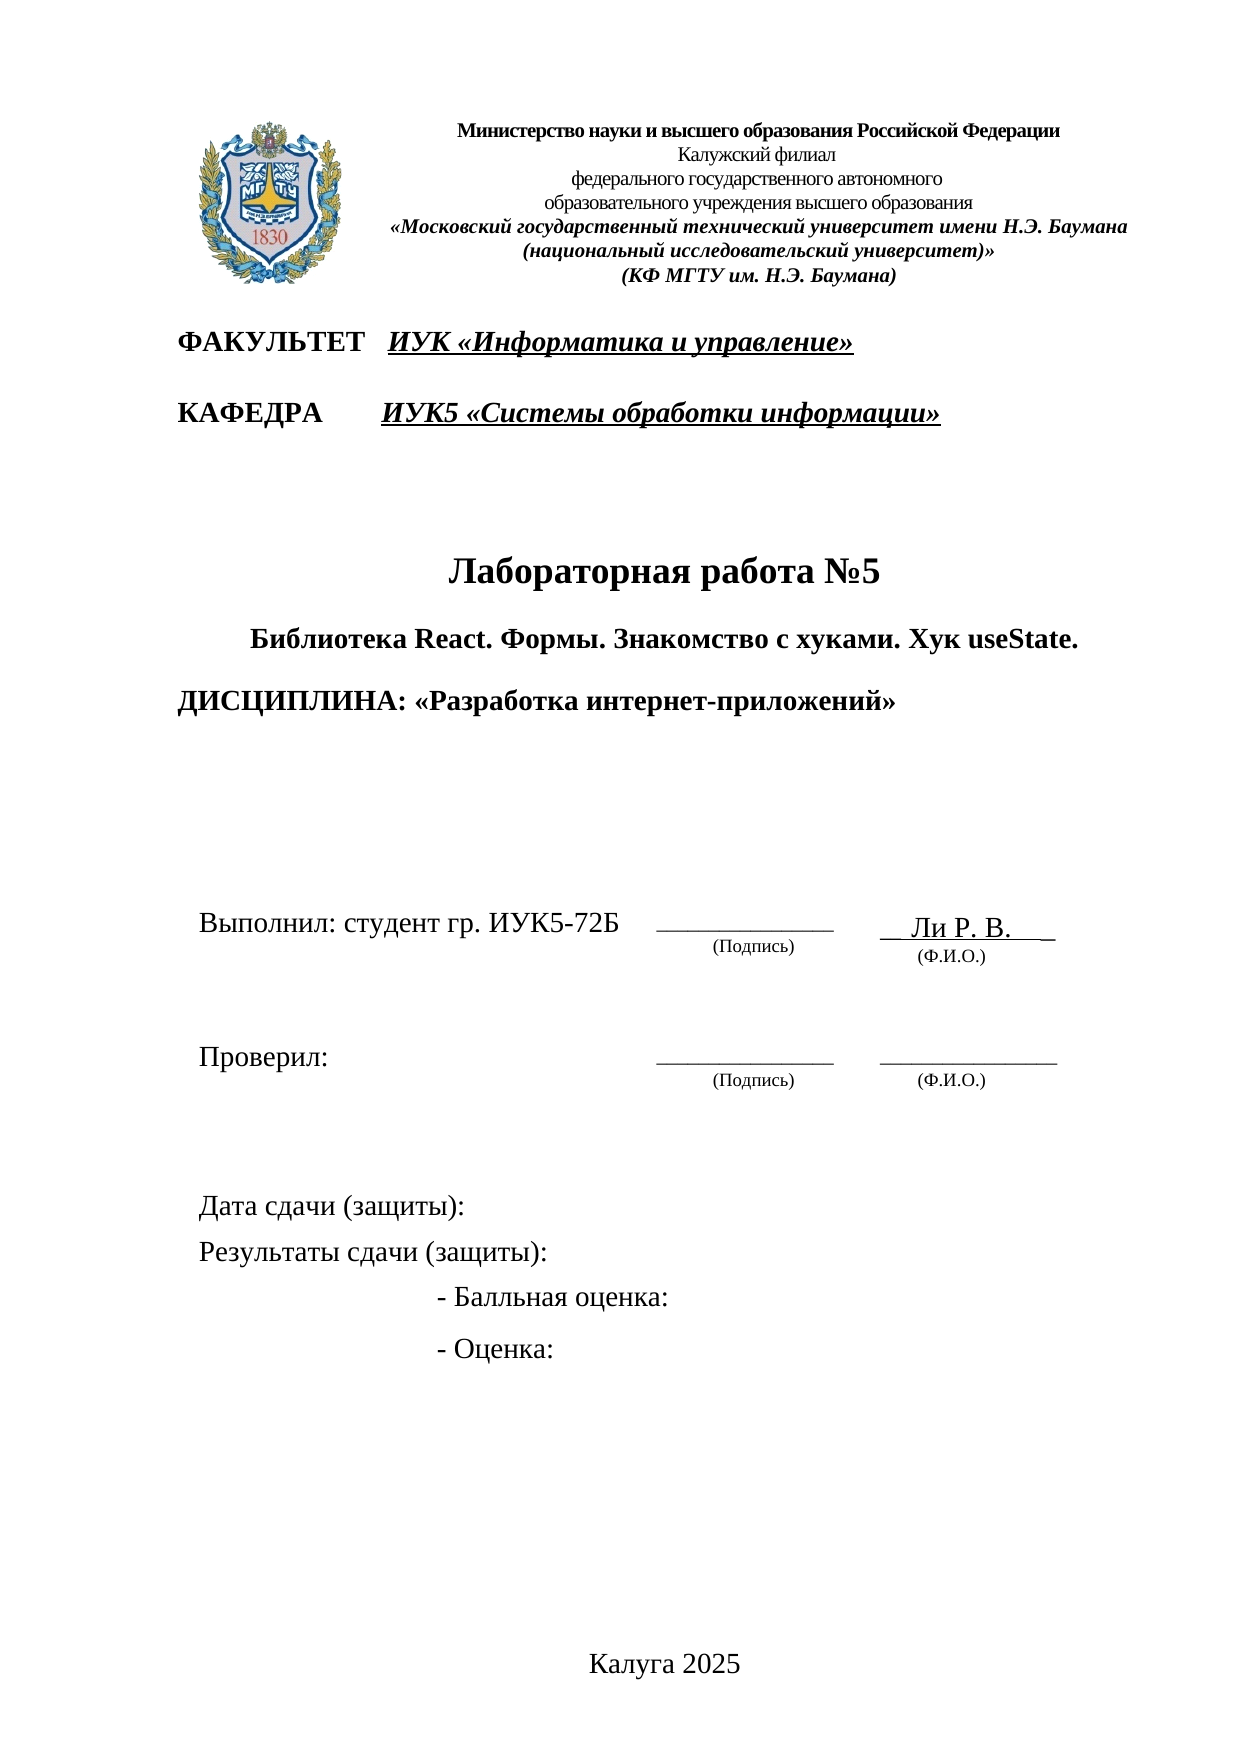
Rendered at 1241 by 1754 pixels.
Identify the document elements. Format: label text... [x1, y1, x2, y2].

table_header Министерство науки и высшего образования Российской Федерации Калужский филиал федерального государственного автономного образовательного учреждения высшего образования «Московский государственный технический университет имени Н.Э. Баумана (национальный исследовательский университет)» (КФ МГТУ им. Н.Э. Баумана) [353, 118, 1165, 287]
text ДИСЦИПЛИНА: «Разработка интернет-приложений» [177, 683, 1152, 717]
text КАФЕДРА ИУК5 «Системы обработки информации» [177, 395, 1152, 429]
table_header _________________ (Подпись) [645, 885, 879, 1018]
text Лабораторная работа №5 [177, 549, 1152, 592]
table_cell _________________ (Ф.И.О.) [879, 1019, 1163, 1142]
table_header __ Ли Р. В. _ (Ф.И.О.) [879, 885, 1163, 1018]
text Библиотека React. Формы. Знакомство с хуками. Хук useState. [177, 621, 1152, 654]
table_cell Проверил: [188, 1019, 645, 1142]
table_cell _________________ (Подпись) [645, 1019, 879, 1142]
table_cell [188, 1280, 425, 1384]
table_cell - Балльная оценка: - Оценка: [425, 1280, 1163, 1384]
table_header Выполнил: студент гр. ИУК5-72Б [188, 885, 645, 1018]
text ФАКУЛЬТЕТ ИУК «Информатика и управление» [177, 324, 1181, 358]
table_header [188, 118, 353, 287]
table_cell Дата сдачи (защиты): Результаты сдачи (защиты): [188, 1142, 1163, 1279]
